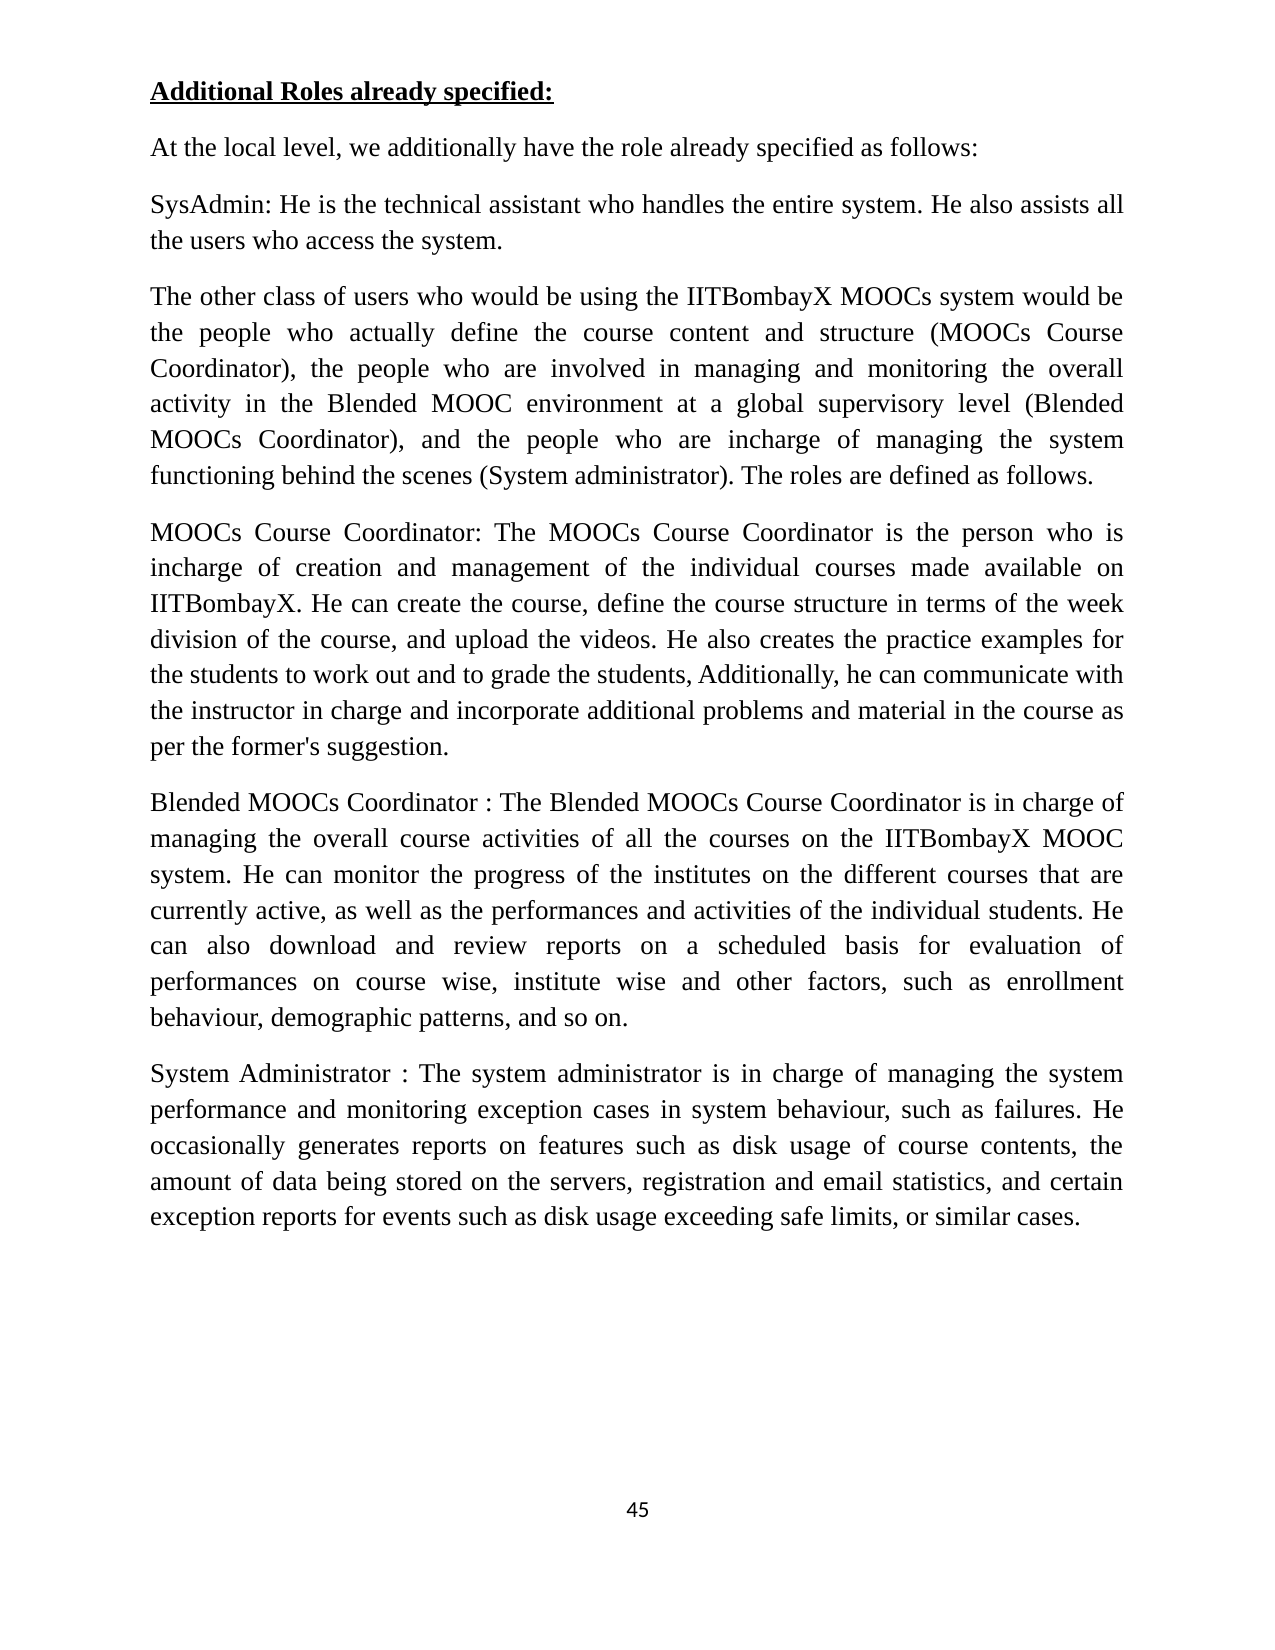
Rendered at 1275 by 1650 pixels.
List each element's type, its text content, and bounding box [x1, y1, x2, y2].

text The other class of users who would be using the IITBombayX MOOCs system would be the people who actually define the course content and structure (MOOCs Course Coordinator), the people who are involved in managing and monitoring the overall activity in the Blended MOOC environment at a global supervisory level (Blended MOOCs Coordinator), and the people who are incharge of managing the system functioning behind the scenes (System administrator). The roles are defined as follows. [150, 280, 1125, 490]
text SysAdmin: He is the technical assistant who handles the entire system. He also assists all the users who access the system. [150, 188, 1125, 255]
text System Administrator : The system administrator is in charge of managing the system performance and monitoring exception cases in system behaviour, such as failures. He occasionally generates reports on features such as disk usage of course contents, the amount of data being stored on the servers, registration and email statistics, and certain exception reports for events such as disk usage exceeding safe limits, or similar cases. [150, 1057, 1125, 1232]
text At the local level, we additionally have the role already specified as follows: [150, 132, 1125, 163]
text Blended MOOCs Coordinator : The Blended MOOCs Course Coordinator is in charge of managing the overall course activities of all the courses on the IITBombayX MOOC system. He can monitor the progress of the institutes on the different courses that are currently active, as well as the performances and activities of the individual students. He can also download and review reports on a scheduled basis for evaluation of performances on course wise, institute wise and other factors, such as enrollment behaviour, demographic patterns, and so on. [150, 787, 1125, 1032]
text MOOCs Course Coordinator: The MOOCs Course Coordinator is the person who is incharge of creation and management of the individual courses made available on IITBombayX. He can create the course, define the course structure in terms of the week division of the course, and upload the videos. He also creates the practice examples for the students to work out and to grade the students, Additionally, he can communicate with the instructor in charge and incorporate additional problems and material in the course as per the former's suggestion. [150, 516, 1125, 761]
text Additional Roles already specified: [150, 75, 1125, 106]
